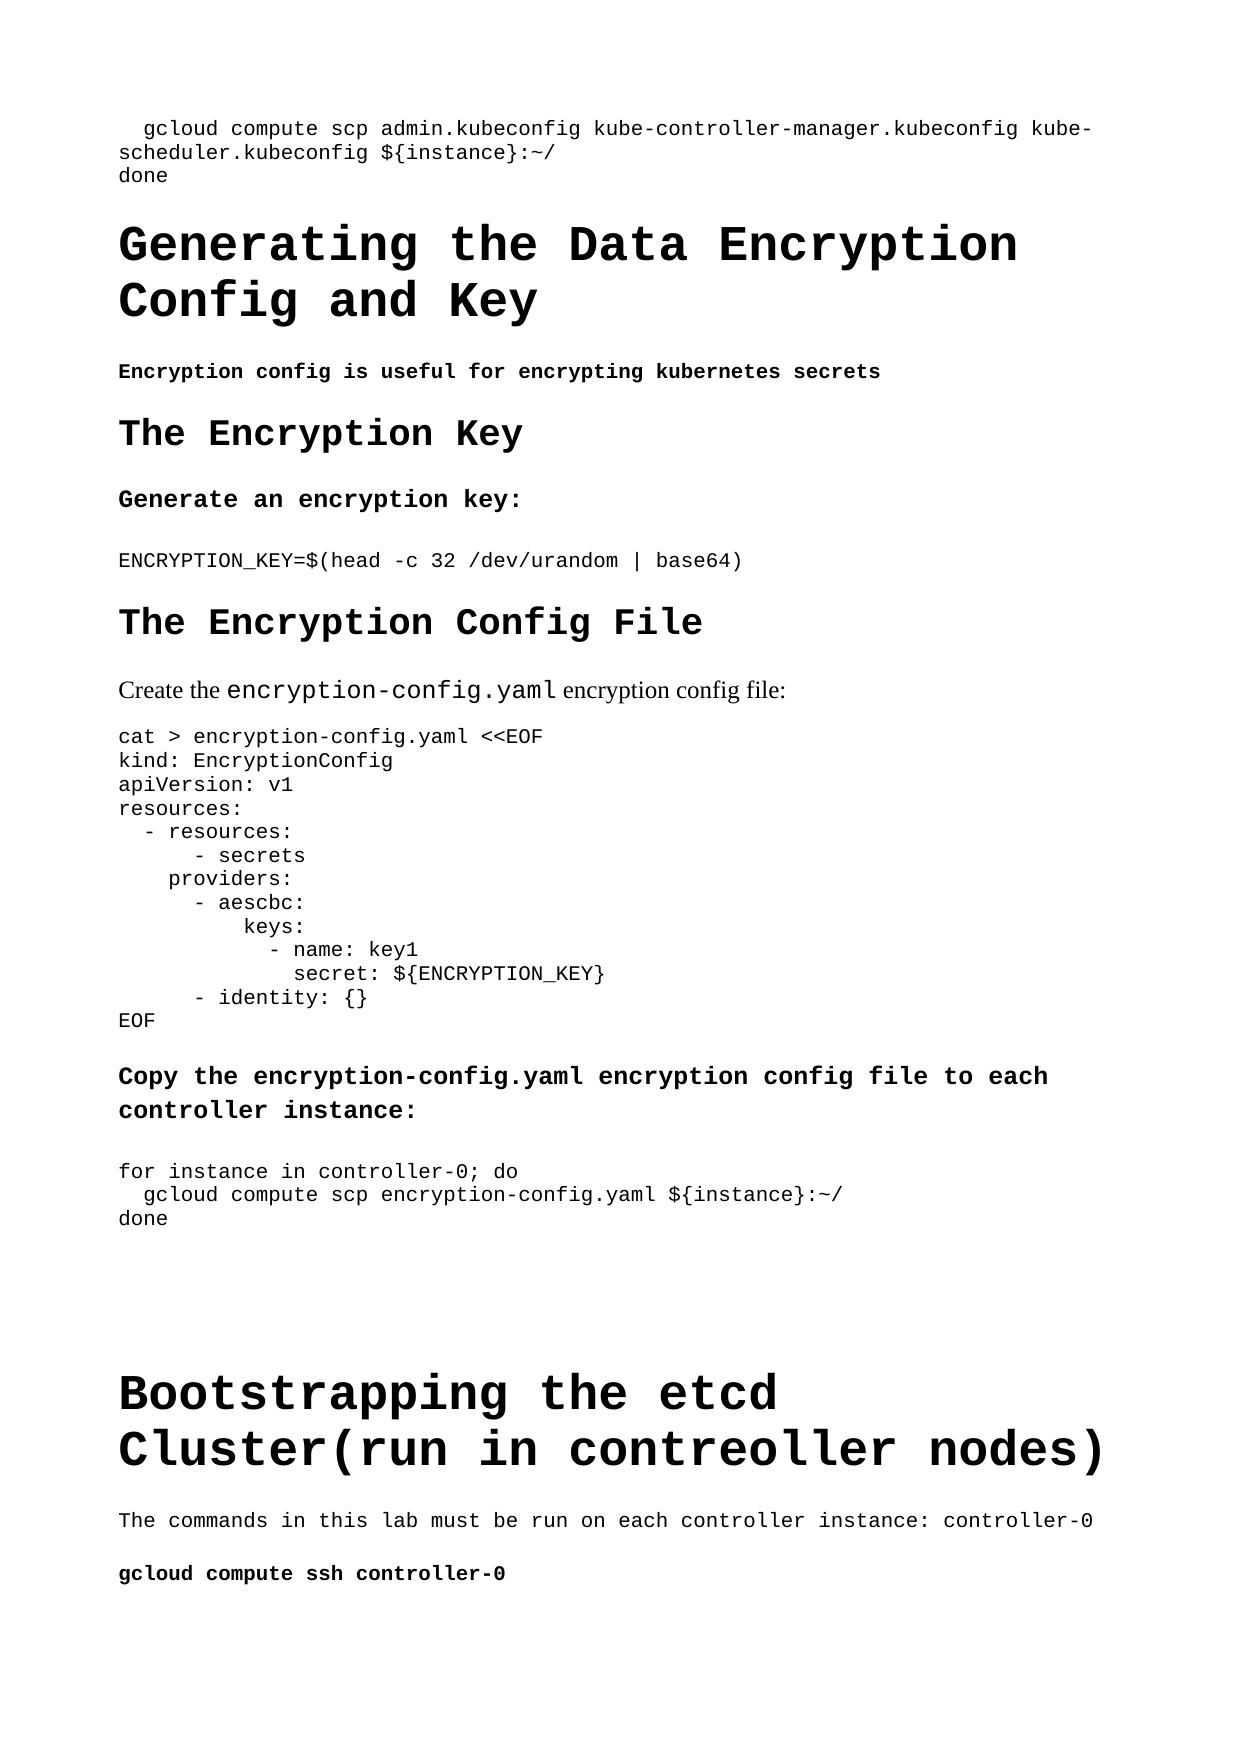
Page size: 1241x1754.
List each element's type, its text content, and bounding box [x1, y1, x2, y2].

text Encryption config is useful for encrypting kubernetes secrets [118, 361, 1122, 385]
text The commands in this lab must be run on each controller instance: controller-0 [118, 1510, 1122, 1534]
text - secrets [118, 845, 1122, 868]
text - name: key1 [118, 939, 1122, 963]
text gcloud compute scp admin.kubeconfig kube-controller-manager.kubeconfig kube-scheduler.kubeconfig ${instance}:~/ [118, 118, 1122, 165]
subtitle Bootstrapping the etcd Cluster(run in contreoller nodes) [118, 1367, 1122, 1481]
text cat > encryption-config.yaml <<EOF [118, 727, 1122, 750]
subtitle Generating the Data Encryption Config and Key [118, 218, 1122, 332]
text done [118, 165, 1122, 189]
text keys: [118, 916, 1122, 939]
text - aescbc: [118, 892, 1122, 916]
text secret: ${ENCRYPTION_KEY} [118, 963, 1122, 987]
text - resources: [118, 821, 1122, 845]
text Copy the encryption-config.yaml encryption config file to each controller instance: [118, 1063, 1122, 1126]
text kind: EncryptionConfig [118, 750, 1122, 774]
text resources: [118, 797, 1122, 821]
text - identity: {} [118, 987, 1122, 1010]
text for instance in controller-0; do [118, 1161, 1122, 1184]
text ENCRYPTION_KEY=$(head -c 32 /dev/urandom | base64) [118, 550, 1122, 573]
text EOF [118, 1010, 1122, 1034]
subtitle The Encryption Key [118, 414, 1122, 457]
text gcloud compute scp encryption-config.yaml ${instance}:~/ [118, 1184, 1122, 1208]
text Generate an encryption key: [118, 486, 1122, 515]
subtitle The Encryption Config File [118, 603, 1122, 646]
text Create the encryption-config.yaml encryption config file: [118, 675, 1122, 706]
text done [118, 1208, 1122, 1232]
text gcloud compute ssh controller-0 [118, 1563, 1122, 1587]
text apiVersion: v1 [118, 774, 1122, 797]
text providers: [118, 868, 1122, 892]
